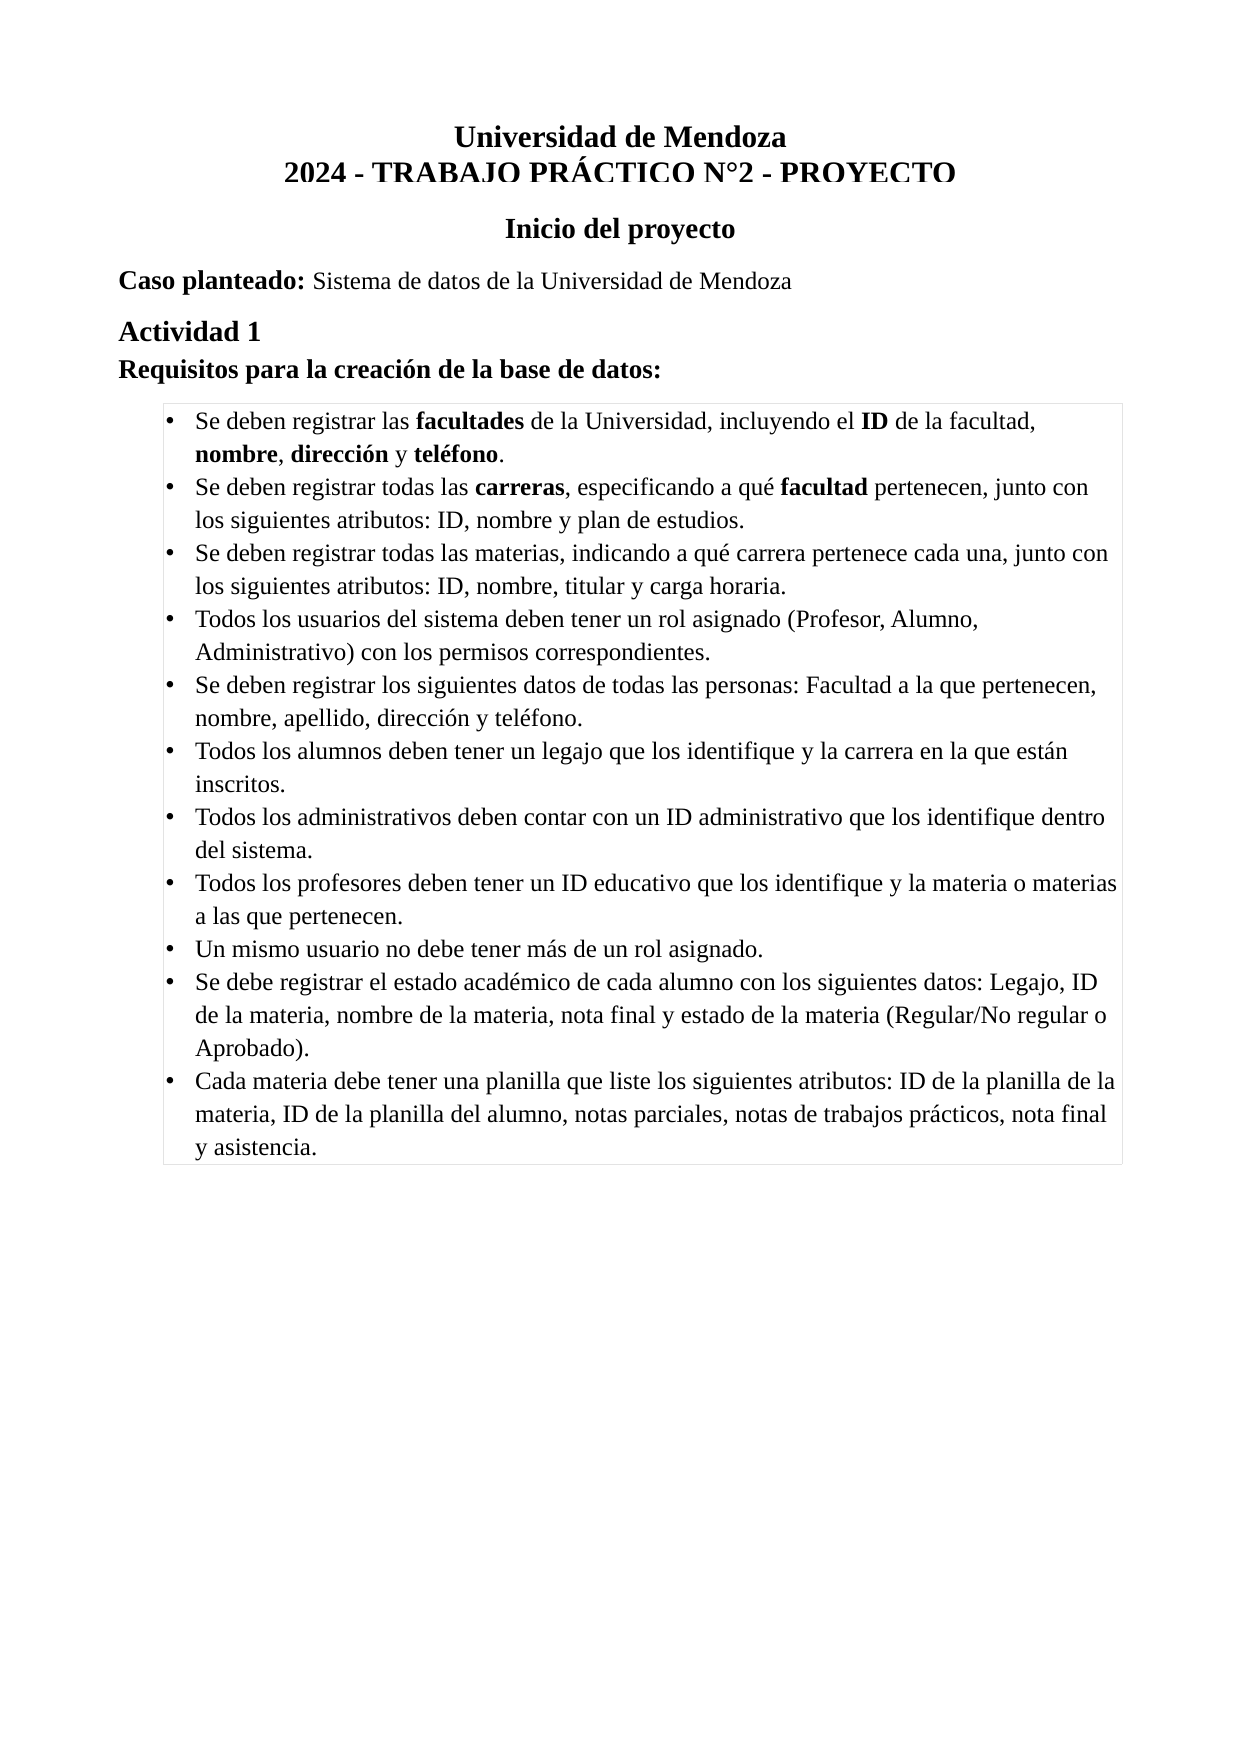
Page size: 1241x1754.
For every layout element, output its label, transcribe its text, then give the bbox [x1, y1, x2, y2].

list Se deben registrar todas las materias, indicando a qué carrera pertenece cada una, junto con los siguientes atributos: ID, nombre, titular y carga horaria. [164, 535, 1122, 600]
list Un mismo usuario no debe tener más de un rol asignado. [164, 931, 1122, 963]
text Inicio del proyecto [118, 211, 1122, 245]
list Todos los usuarios del sistema deben tener un rol asignado (Profesor, Alumno, Administrativo) con los permisos correspondientes. [164, 601, 1122, 666]
list Todos los profesores deben tener un ID educativo que los identifique y la materia o materias a las que pertenecen. [164, 865, 1122, 930]
list Todos los alumnos deben tener un legajo que los identifique y la carrera en la que están inscritos. [164, 733, 1122, 798]
list Se deben registrar las facultades de la Universidad, incluyendo el ID de la facultad, nombre, dirección y teléfono. [164, 404, 1122, 468]
list Cada materia debe tener una planilla que liste los siguientes atributos: ID de la planilla de la materia, ID de la planilla del alumno, notas parciales, notas de trabajos prácticos, nota final y asistencia. [164, 1063, 1122, 1164]
list Todos los administrativos deben contar con un ID administrativo que los identifique dentro del sistema. [164, 799, 1122, 864]
list Se deben registrar todas las carreras, especificando a qué facultad pertenecen, junto con los siguientes atributos: ID, nombre y plan de estudios. [164, 469, 1122, 534]
text Actividad 1 Requisitos para la creación de la base de datos: [118, 314, 1122, 384]
text Caso planteado: Sistema de datos de la Universidad de Mendoza [118, 264, 1122, 295]
list Se deben registrar los siguientes datos de todas las personas: Facultad a la que pertenecen, nombre, apellido, dirección y teléfono. [164, 667, 1122, 732]
list Se debe registrar el estado académico de cada alumno con los siguientes datos: Legajo, ID de la materia, nombre de la materia, nota final y estado de la materia (Regular/No regular o Aprobado). [164, 964, 1122, 1062]
